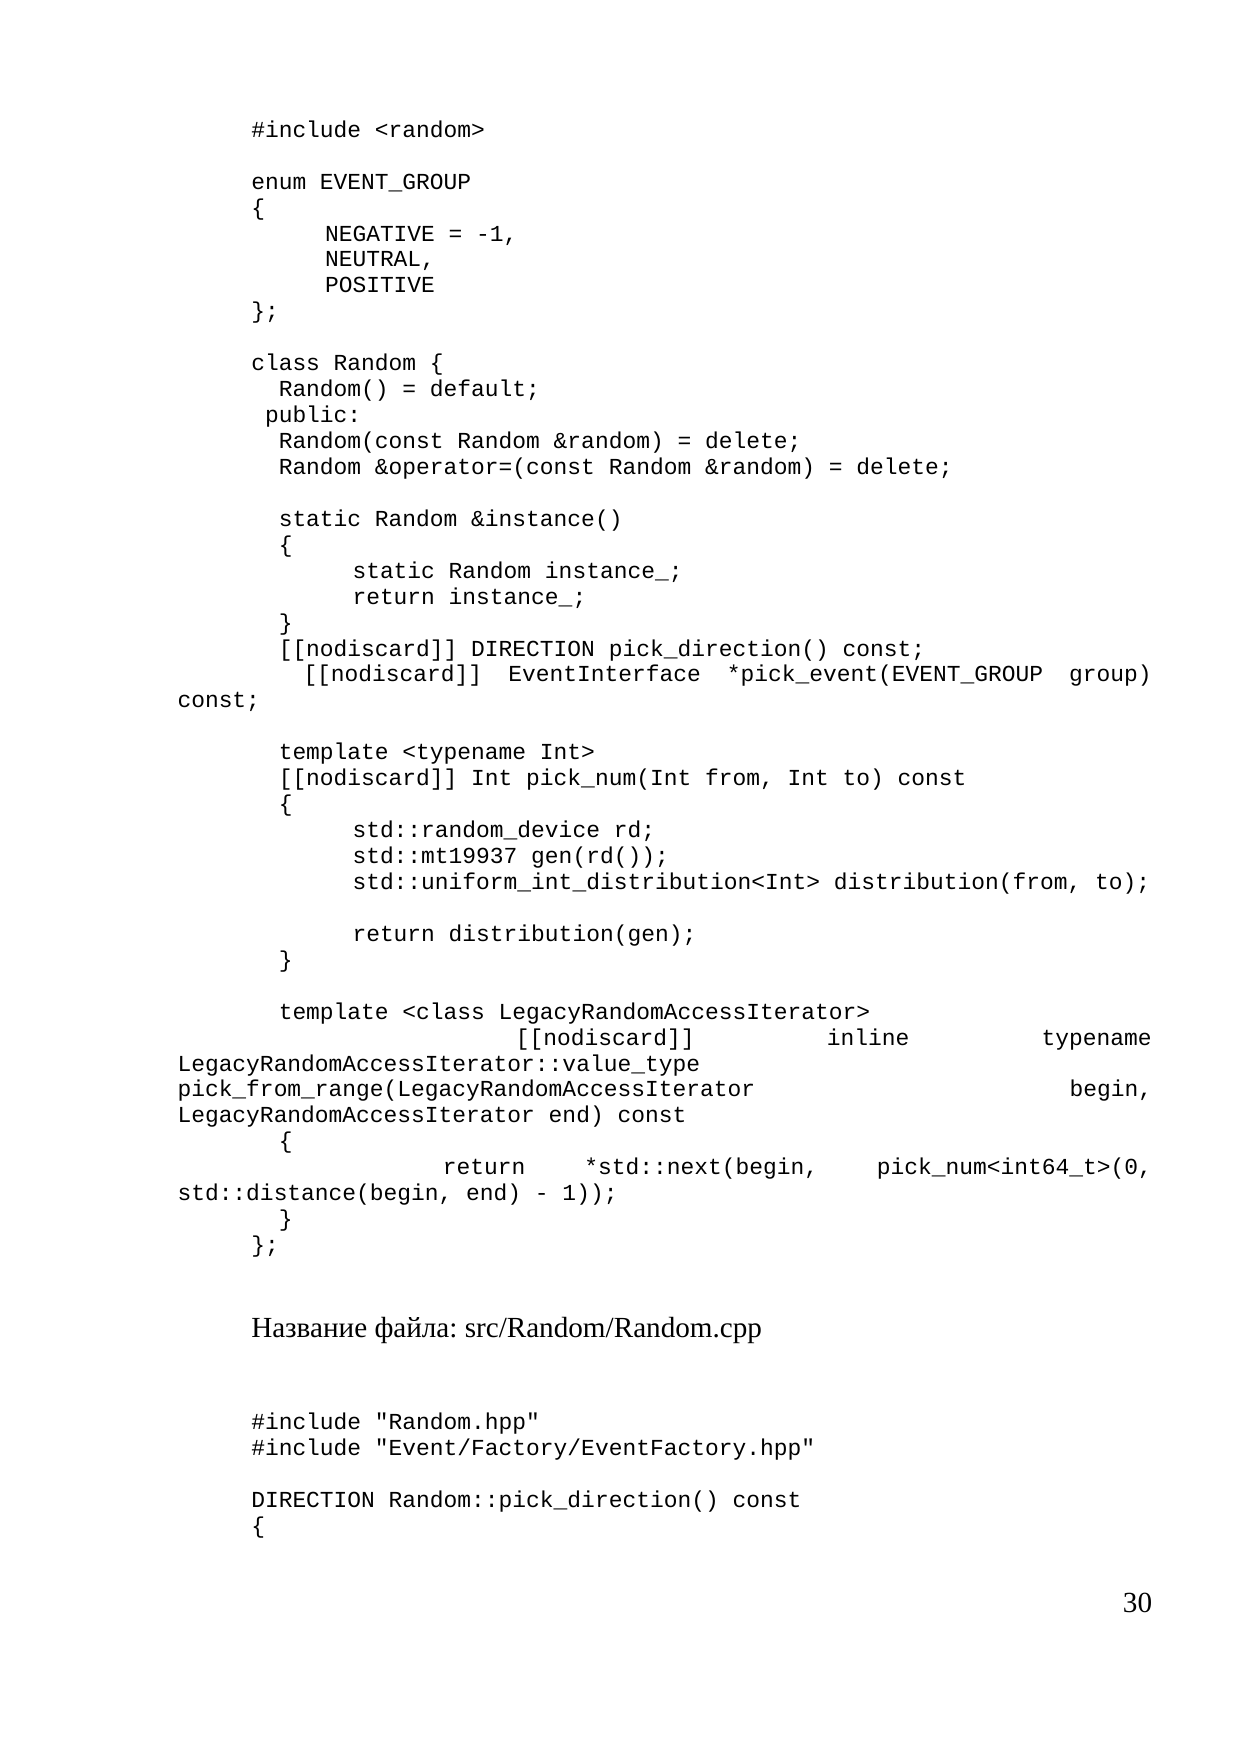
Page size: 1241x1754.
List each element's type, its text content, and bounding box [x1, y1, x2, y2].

text std::random_device rd; [177, 818, 1152, 844]
text { [177, 533, 1152, 559]
text Random() = default; [177, 377, 1152, 403]
text std::uniform_int_distribution<Int> distribution(from, to); [177, 870, 1152, 896]
text { [177, 1514, 1152, 1540]
text }; [177, 1233, 1152, 1259]
text class Random { [177, 352, 1152, 377]
text std::mt19937 gen(rd()); [177, 844, 1152, 870]
text { [177, 196, 1152, 222]
text return *std::next(begin, pick_num<int64_t>(0, std::distance(begin, end) - 1)); [177, 1156, 1152, 1207]
text #include "Random.hpp" [177, 1410, 1152, 1436]
text POSITIVE [177, 274, 1152, 300]
text #include "Event/Factory/EventFactory.hpp" [177, 1436, 1152, 1462]
text } [177, 948, 1152, 974]
text static Random &instance() [177, 507, 1152, 533]
text Random &operator=(const Random &random) = delete; [177, 455, 1152, 481]
text #include <random> [177, 118, 1152, 144]
text template <typename Int> [177, 741, 1152, 767]
text [[nodiscard]] EventInterface *pick_event(EVENT_GROUP group) const; [177, 663, 1152, 715]
text template <class LegacyRandomAccessIterator> [177, 1000, 1152, 1026]
text }; [177, 300, 1152, 326]
text Random(const Random &random) = delete; [177, 429, 1152, 455]
text Название файла: src/Random/Random.cpp [177, 1310, 1152, 1343]
text return instance_; [177, 585, 1152, 611]
text NEUTRAL, [177, 248, 1152, 274]
text { [177, 792, 1152, 818]
text return distribution(gen); [177, 922, 1152, 948]
text DIRECTION Random::pick_direction() const [177, 1488, 1152, 1514]
text [[nodiscard]] Int pick_num(Int from, Int to) const [177, 767, 1152, 792]
text { [177, 1130, 1152, 1156]
text NEGATIVE = -1, [177, 222, 1152, 248]
text [[nodiscard]] DIRECTION pick_direction() const; [177, 637, 1152, 663]
text static Random instance_; [177, 559, 1152, 585]
text enum EVENT_GROUP [177, 170, 1152, 196]
text } [177, 611, 1152, 637]
text [[nodiscard]] inline typename LegacyRandomAccessIterator::value_type pick_from_range(LegacyRandomAccessIterator begin, LegacyRandomAccessIterator end) const [177, 1026, 1152, 1130]
text } [177, 1207, 1152, 1233]
text public: [177, 403, 1152, 429]
